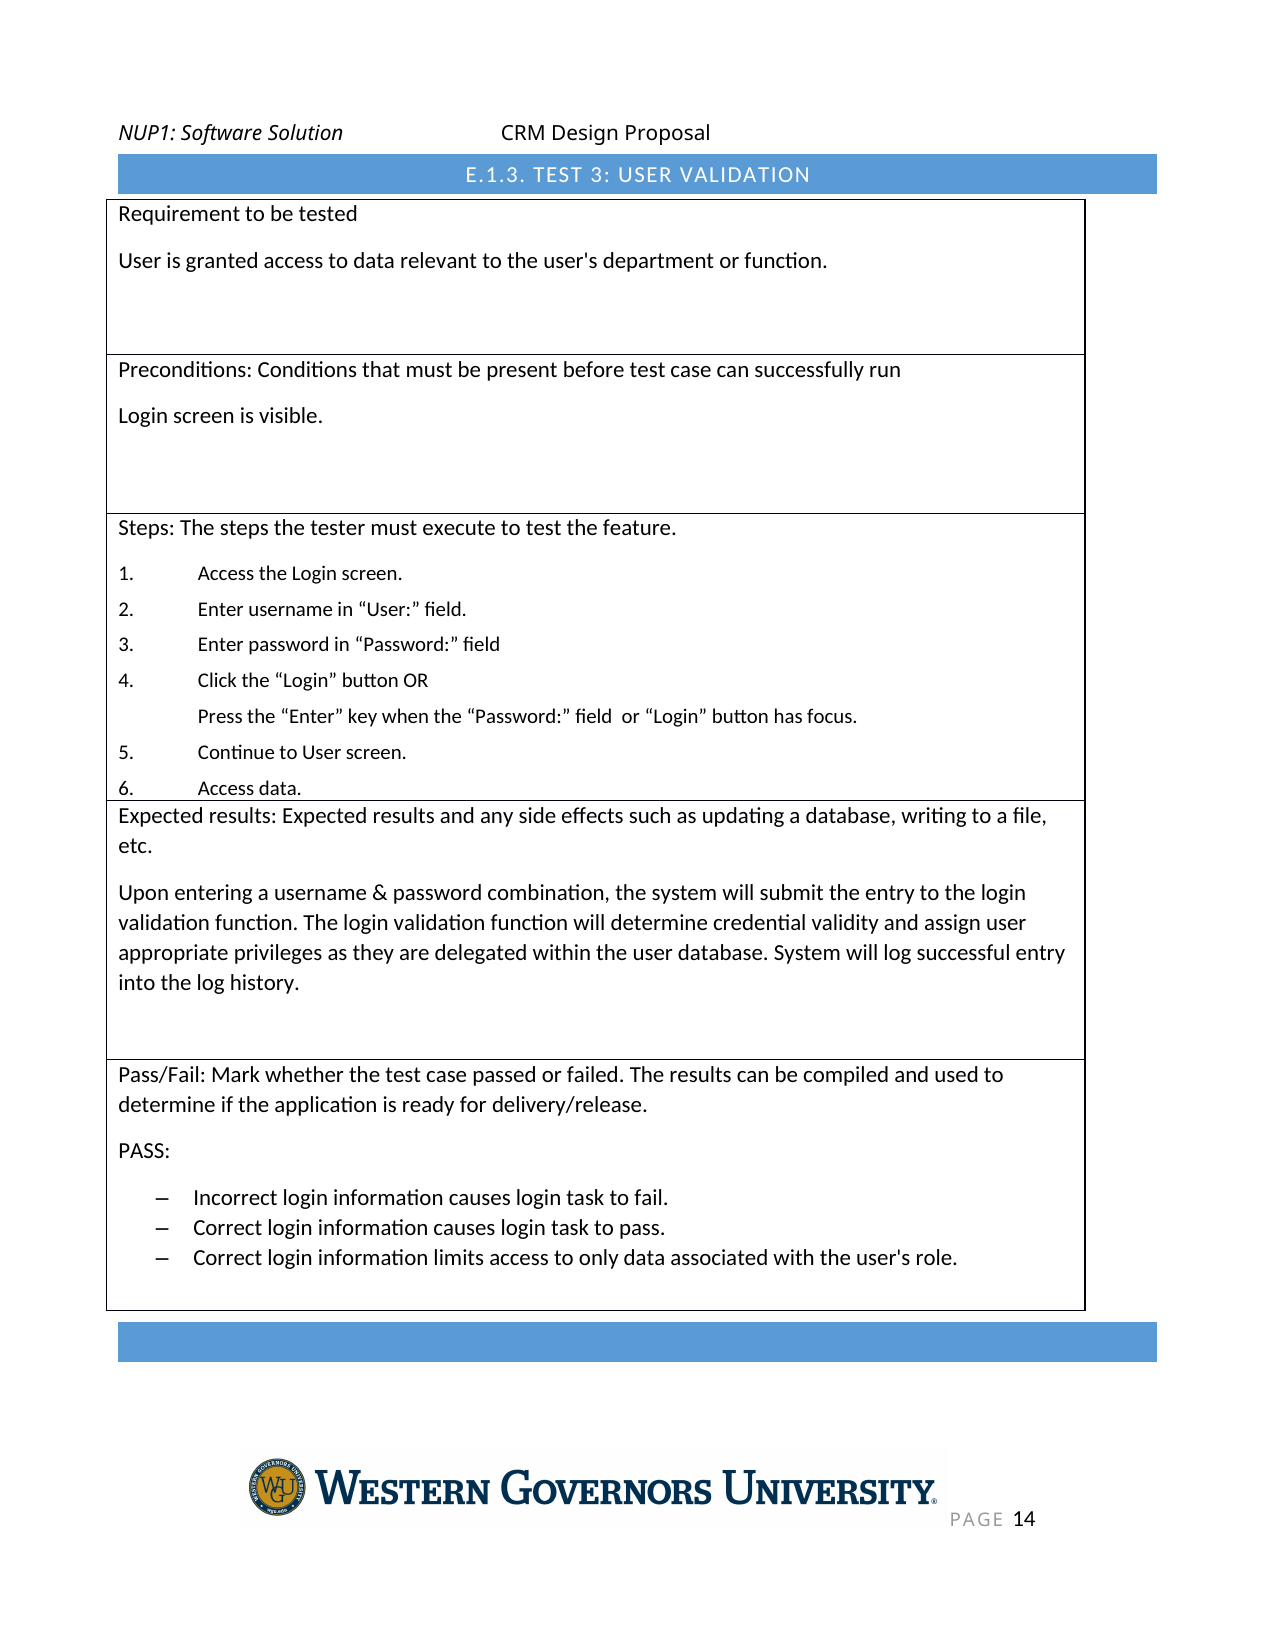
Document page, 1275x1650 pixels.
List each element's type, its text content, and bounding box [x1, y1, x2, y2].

table_cell Steps: The steps the tester must execute to test the feature. Access the Login screen. Enter username in “User:” field. Enter password in “Password:” field Click the “Login” button OR Press the “Enter” key when the “Password:” field or “Login” button has focus. Continue to User screen. Access data. [107, 514, 1084, 800]
table_cell Pass/Fail: Mark whether the test case passed or failed. The results can be compiled and used to determine if the application is ready for delivery/release. PASS: Incorrect login information causes login task to fail. Correct login information causes login task to pass. Correct login information limits access to only data associated with the user's role. [107, 1060, 1084, 1310]
subtitle E.1.3. Test 3: user validation [124, 160, 1151, 188]
table_header Requirement to be tested User is granted access to data relevant to the user's department or function. [107, 200, 1084, 354]
table_cell Preconditions: Conditions that must be present before test case can successfully run Login screen is visible. [107, 355, 1084, 512]
picture [239, 1447, 950, 1527]
table_cell Expected results: Expected results and any side effects such as updating a database, writing to a file, etc. Upon entering a username & password combination, the system will submit the entry to the login validation function. The login validation function will determine credential validity and assign user appropriate privileges as they are delegated within the user database. System will log successful entry into the log history. [107, 801, 1084, 1059]
